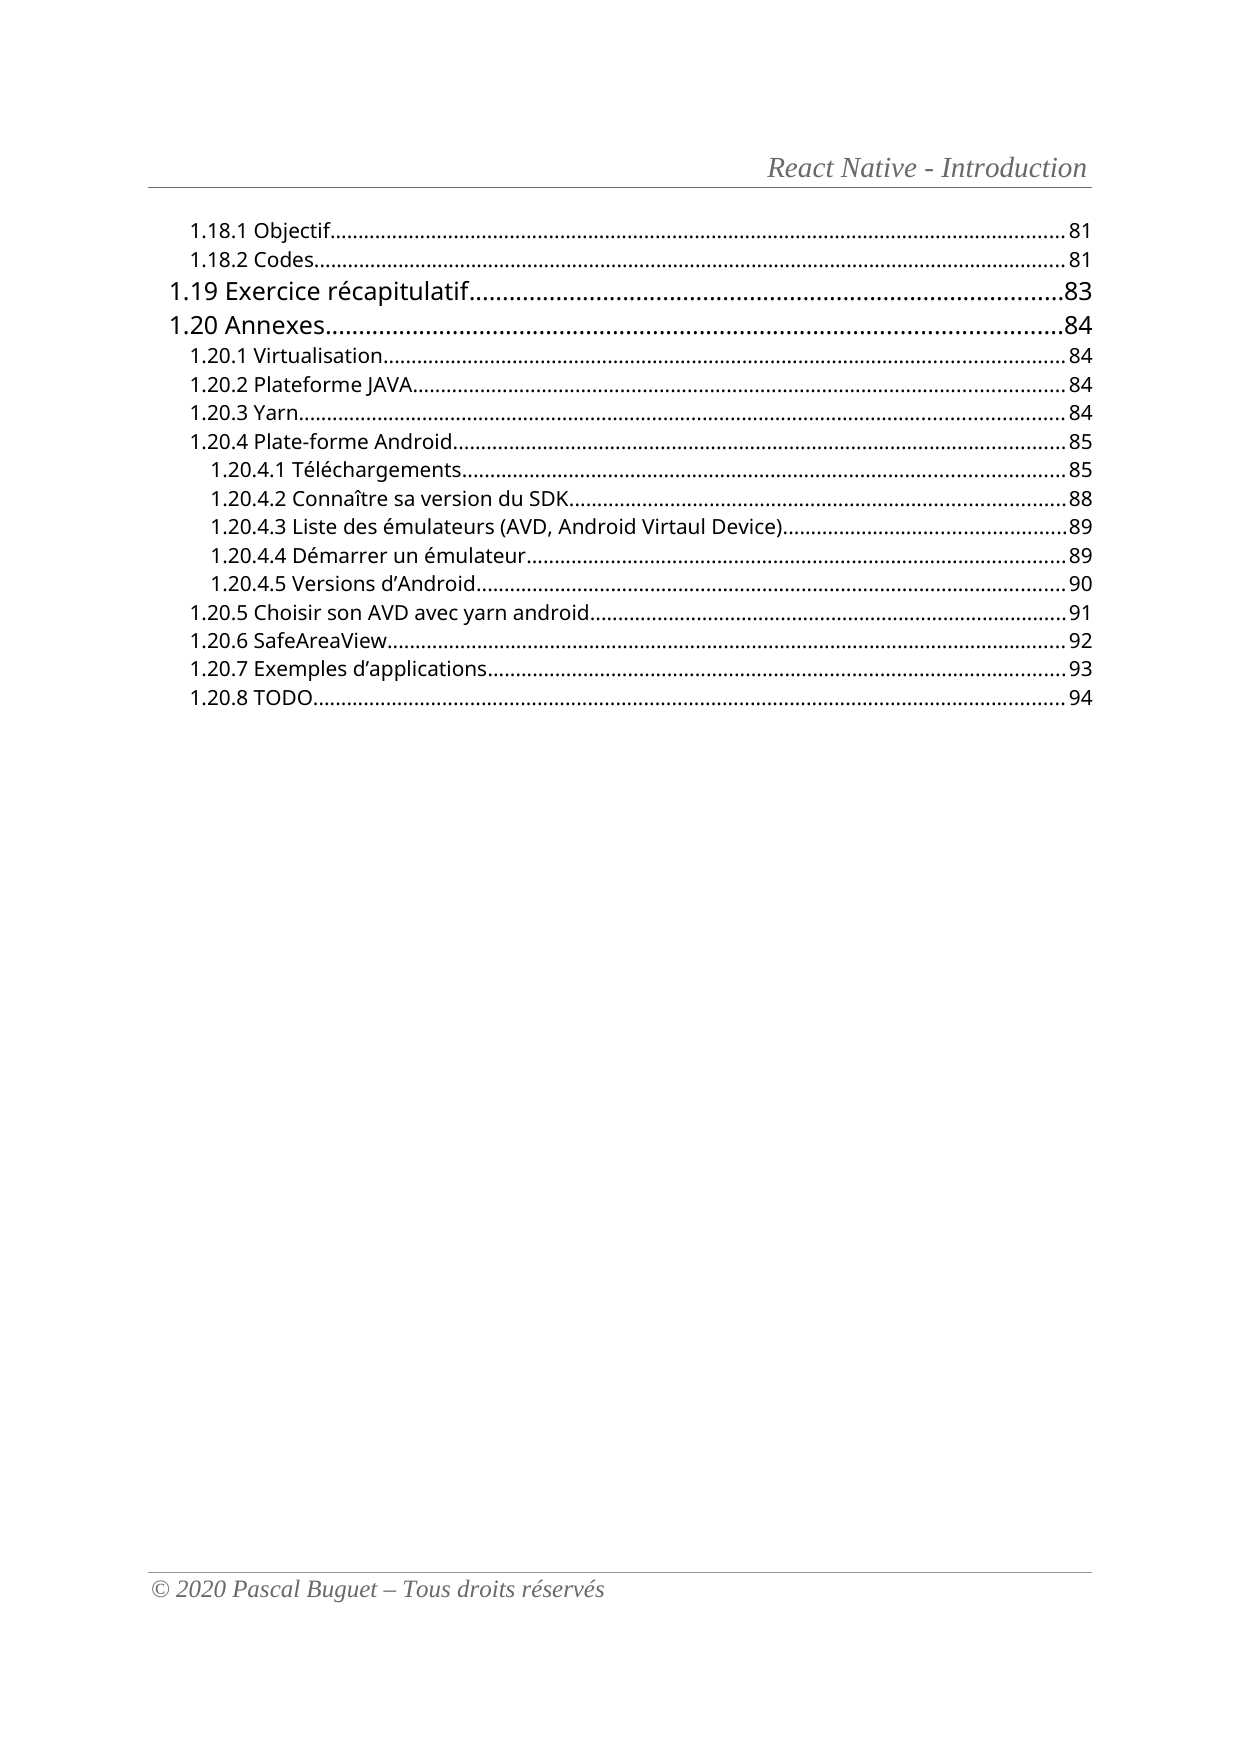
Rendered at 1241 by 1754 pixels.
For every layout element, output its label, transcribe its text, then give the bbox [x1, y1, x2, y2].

text 1.20.3 Yarn 84 [189, 398, 1092, 427]
text 1.19 Exercice récapitulatif 83 [168, 273, 1092, 308]
text 1.18.1 Objectif 81 [189, 217, 1092, 245]
text 1.20 Annexes 84 [168, 308, 1092, 342]
text 1.20.1 Virtualisation 84 [189, 342, 1092, 370]
text 1.20.5 Choisir son AVD avec yarn android 91 [189, 598, 1092, 626]
text 1.20.6 SafeAreaView 92 [189, 626, 1092, 654]
text 1.20.4.2 Connaître sa version du SDK 88 [210, 484, 1092, 512]
text 1.20.4.4 Démarrer un émulateur 89 [210, 541, 1092, 569]
text 1.20.4.1 Téléchargements 85 [210, 455, 1092, 484]
text 1.20.7 Exemples d’applications 93 [189, 654, 1092, 683]
text 1.18.2 Codes 81 [189, 245, 1092, 273]
text 1.20.4.5 Versions d’Android 90 [210, 569, 1092, 598]
text 1.20.8 TODO 94 [189, 683, 1092, 711]
text 1.20.2 Plateforme JAVA 84 [189, 370, 1092, 398]
text 1.20.4.3 Liste des émulateurs (AVD, Android Virtaul Device) 89 [210, 512, 1092, 541]
text 1.20.4 Plate-forme Android 85 [189, 427, 1092, 455]
